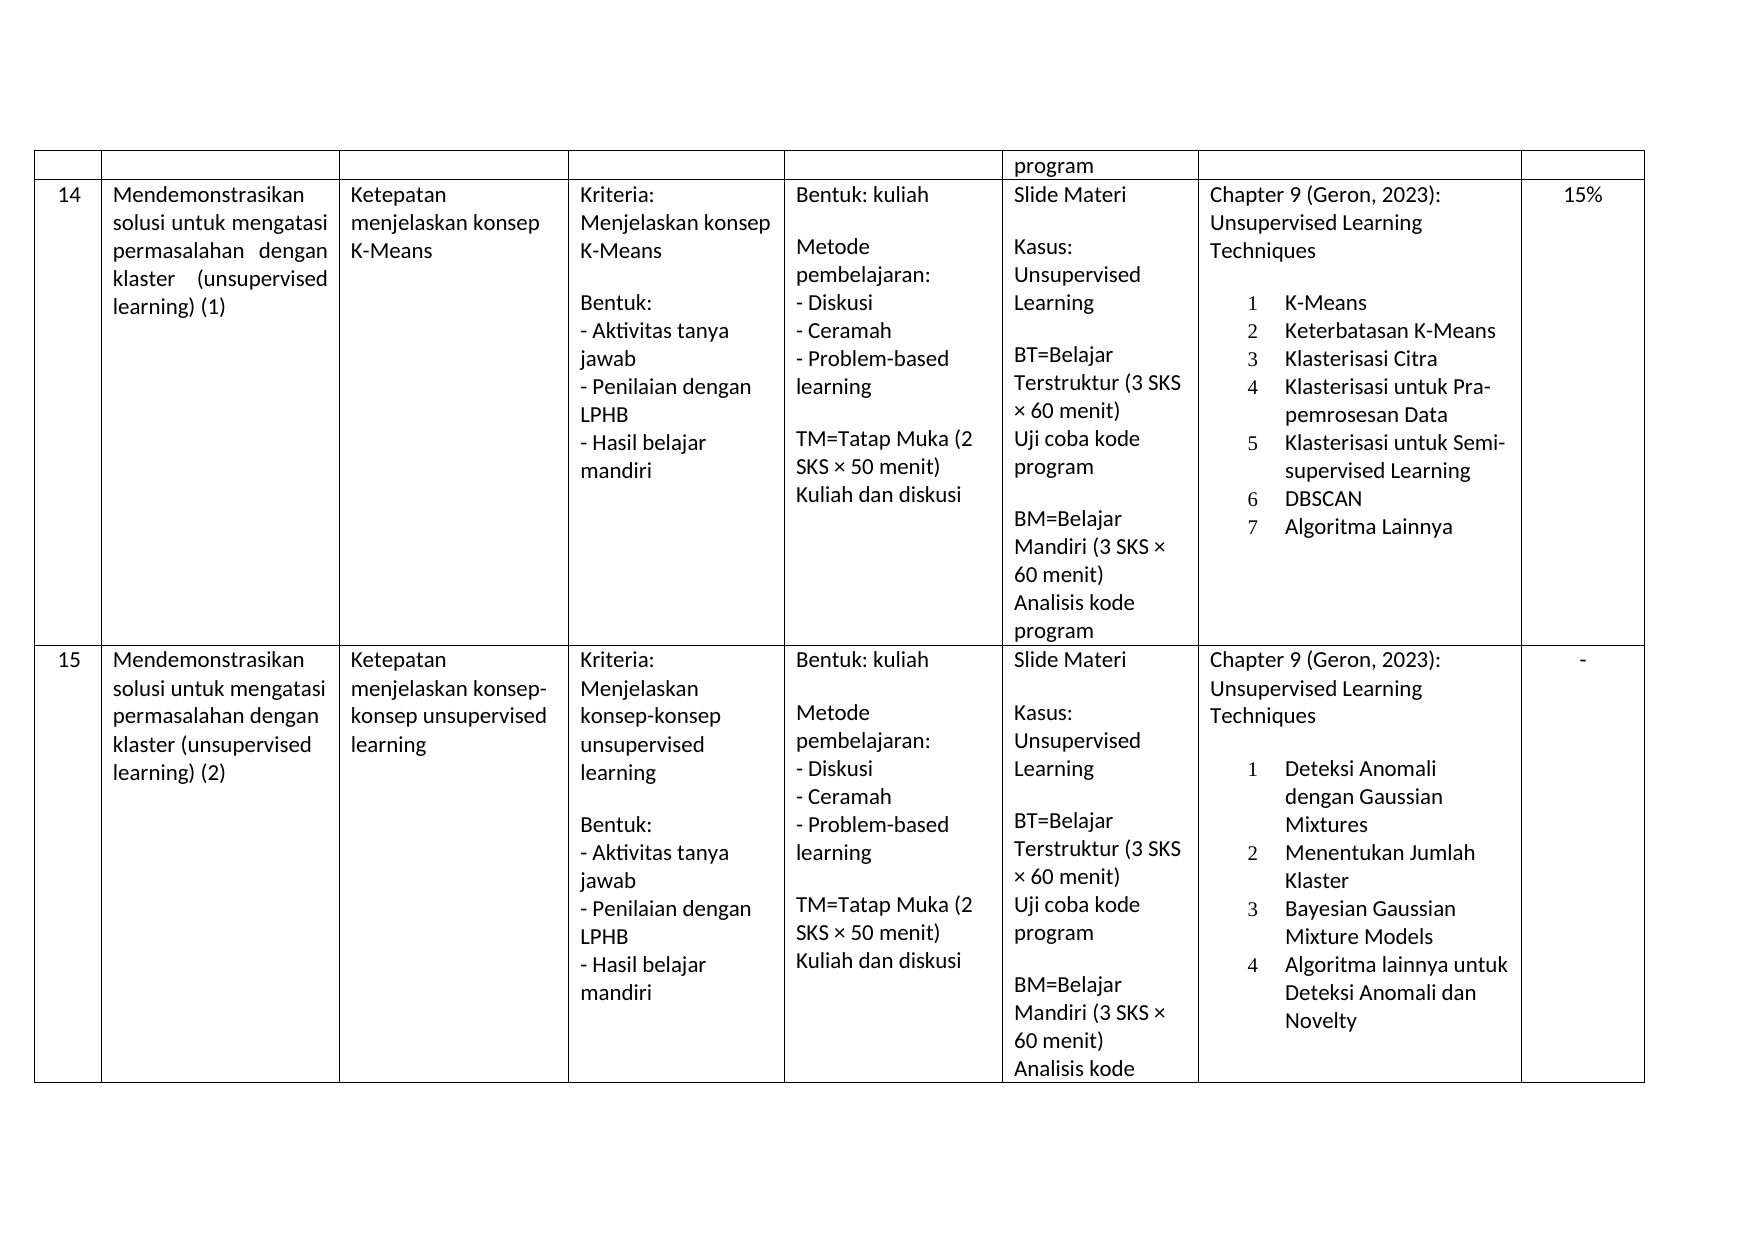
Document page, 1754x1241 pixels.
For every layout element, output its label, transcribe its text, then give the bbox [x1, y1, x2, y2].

table_cell Ketepatan menjelaskan konsep K-Means [340, 180, 568, 644]
table_cell - [1522, 151, 1644, 179]
table_cell Mendemonstrasikan solusi untuk mengatasi permasalahan dengan klaster (unsupervised learning) (2) [102, 646, 339, 1082]
table_cell program [1003, 151, 1198, 179]
table_cell Bentuk: kuliah Metode pembelajaran: - Diskusi - Ceramah - Problem-based learning TM=Tatap Muka (2 SKS × 50 menit) Kuliah dan diskusi [785, 646, 1002, 1082]
table_cell 15% [1522, 180, 1644, 644]
table_cell [340, 151, 568, 179]
table_cell [1199, 151, 1521, 179]
table_cell [569, 151, 784, 179]
table_cell Bentuk: kuliah Metode pembelajaran: - Diskusi - Ceramah - Problem-based learning TM=Tatap Muka (2 SKS × 50 menit) Kuliah dan diskusi [785, 180, 1002, 644]
table_cell [35, 151, 101, 179]
table_cell Chapter 9 (Geron, 2023): Unsupervised Learning Techniques Deteksi Anomali dengan Gaussian Mixtures Menentukan Jumlah Klaster Bayesian Gaussian Mixture Models Algoritma lainnya untuk Deteksi Anomali dan Novelty [1199, 646, 1521, 1082]
table_cell 15 [35, 646, 101, 1082]
table_cell Ketepatan menjelaskan konsep-konsep unsupervised learning [340, 646, 568, 1082]
table_cell Kriteria: Menjelaskan konsep-konsep unsupervised learning Bentuk: - Aktivitas tanya jawab - Penilaian dengan LPHB - Hasil belajar mandiri [569, 646, 784, 1082]
table_cell Slide Materi Kasus: Unsupervised Learning BT=Belajar Terstruktur (3 SKS × 60 menit) Uji coba kode program BM=Belajar Mandiri (3 SKS × 60 menit) Analisis kode [1003, 646, 1198, 1082]
table_cell [785, 151, 1002, 179]
table_cell [102, 151, 339, 179]
table_cell 14 [35, 180, 101, 644]
table_cell Slide Materi Kasus: Unsupervised Learning BT=Belajar Terstruktur (3 SKS × 60 menit) Uji coba kode program BM=Belajar Mandiri (3 SKS × 60 menit) Analisis kode program [1003, 180, 1198, 644]
table_cell Mendemonstrasikan solusi untuk mengatasi permasalahan dengan klaster (unsupervised learning) (1) [102, 180, 339, 644]
table_cell Chapter 9 (Geron, 2023): Unsupervised Learning Techniques K-Means Keterbatasan K-Means Klasterisasi Citra Klasterisasi untuk Pra-pemrosesan Data Klasterisasi untuk Semi-supervised Learning DBSCAN Algoritma Lainnya [1199, 180, 1521, 644]
table_cell Kriteria: Menjelaskan konsep K-Means Bentuk: - Aktivitas tanya jawab - Penilaian dengan LPHB - Hasil belajar mandiri [569, 180, 784, 644]
table_cell - [1522, 646, 1644, 1082]
